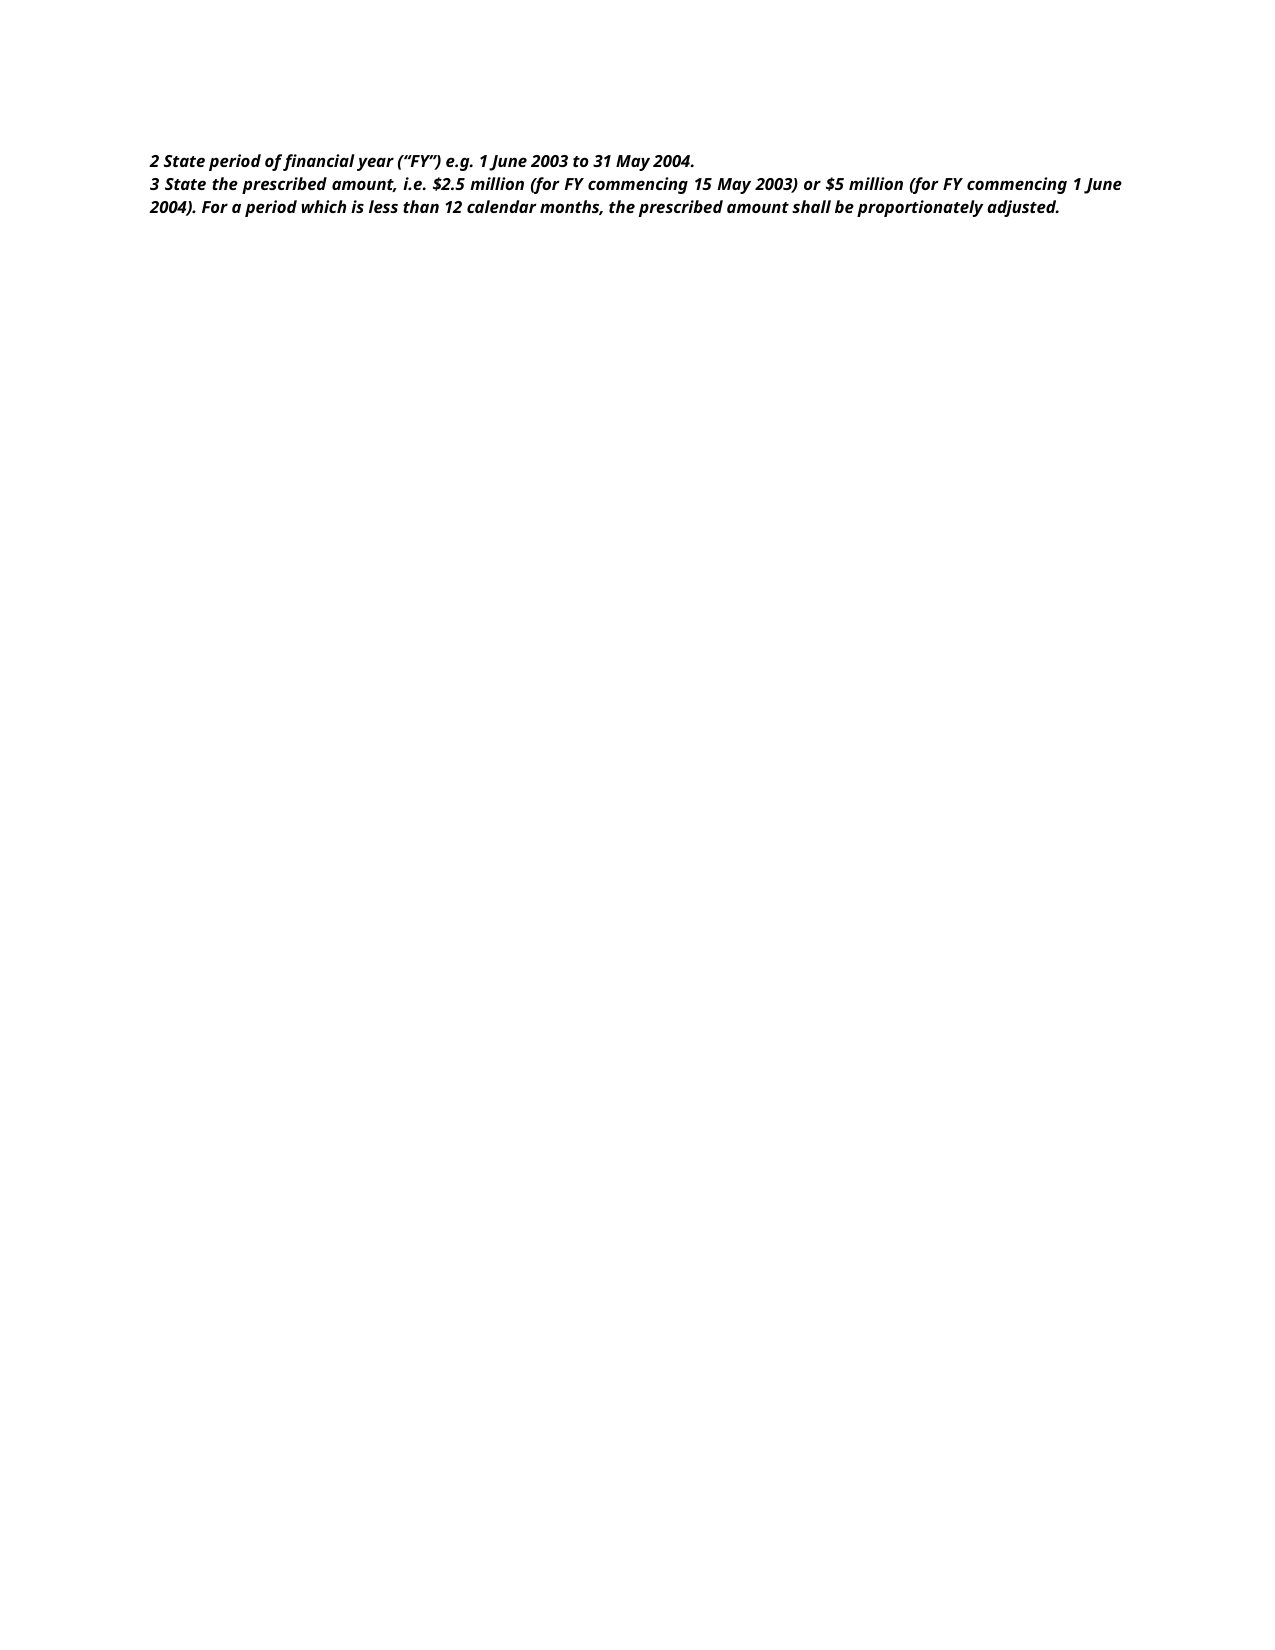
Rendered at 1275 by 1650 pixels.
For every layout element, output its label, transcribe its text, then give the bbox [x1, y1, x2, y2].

text 3 State the prescribed amount, i.e. $2.5 million (for FY commencing 15 May 2003) or $5 million (for FY commencing 1 June 2004). For a period which is less than 12 calendar months, the prescribed amount shall be proportionately adjusted. [150, 173, 1125, 218]
text 2 State period of financial year (“FY”) e.g. 1 June 2003 to 31 May 2004. [150, 150, 1125, 173]
